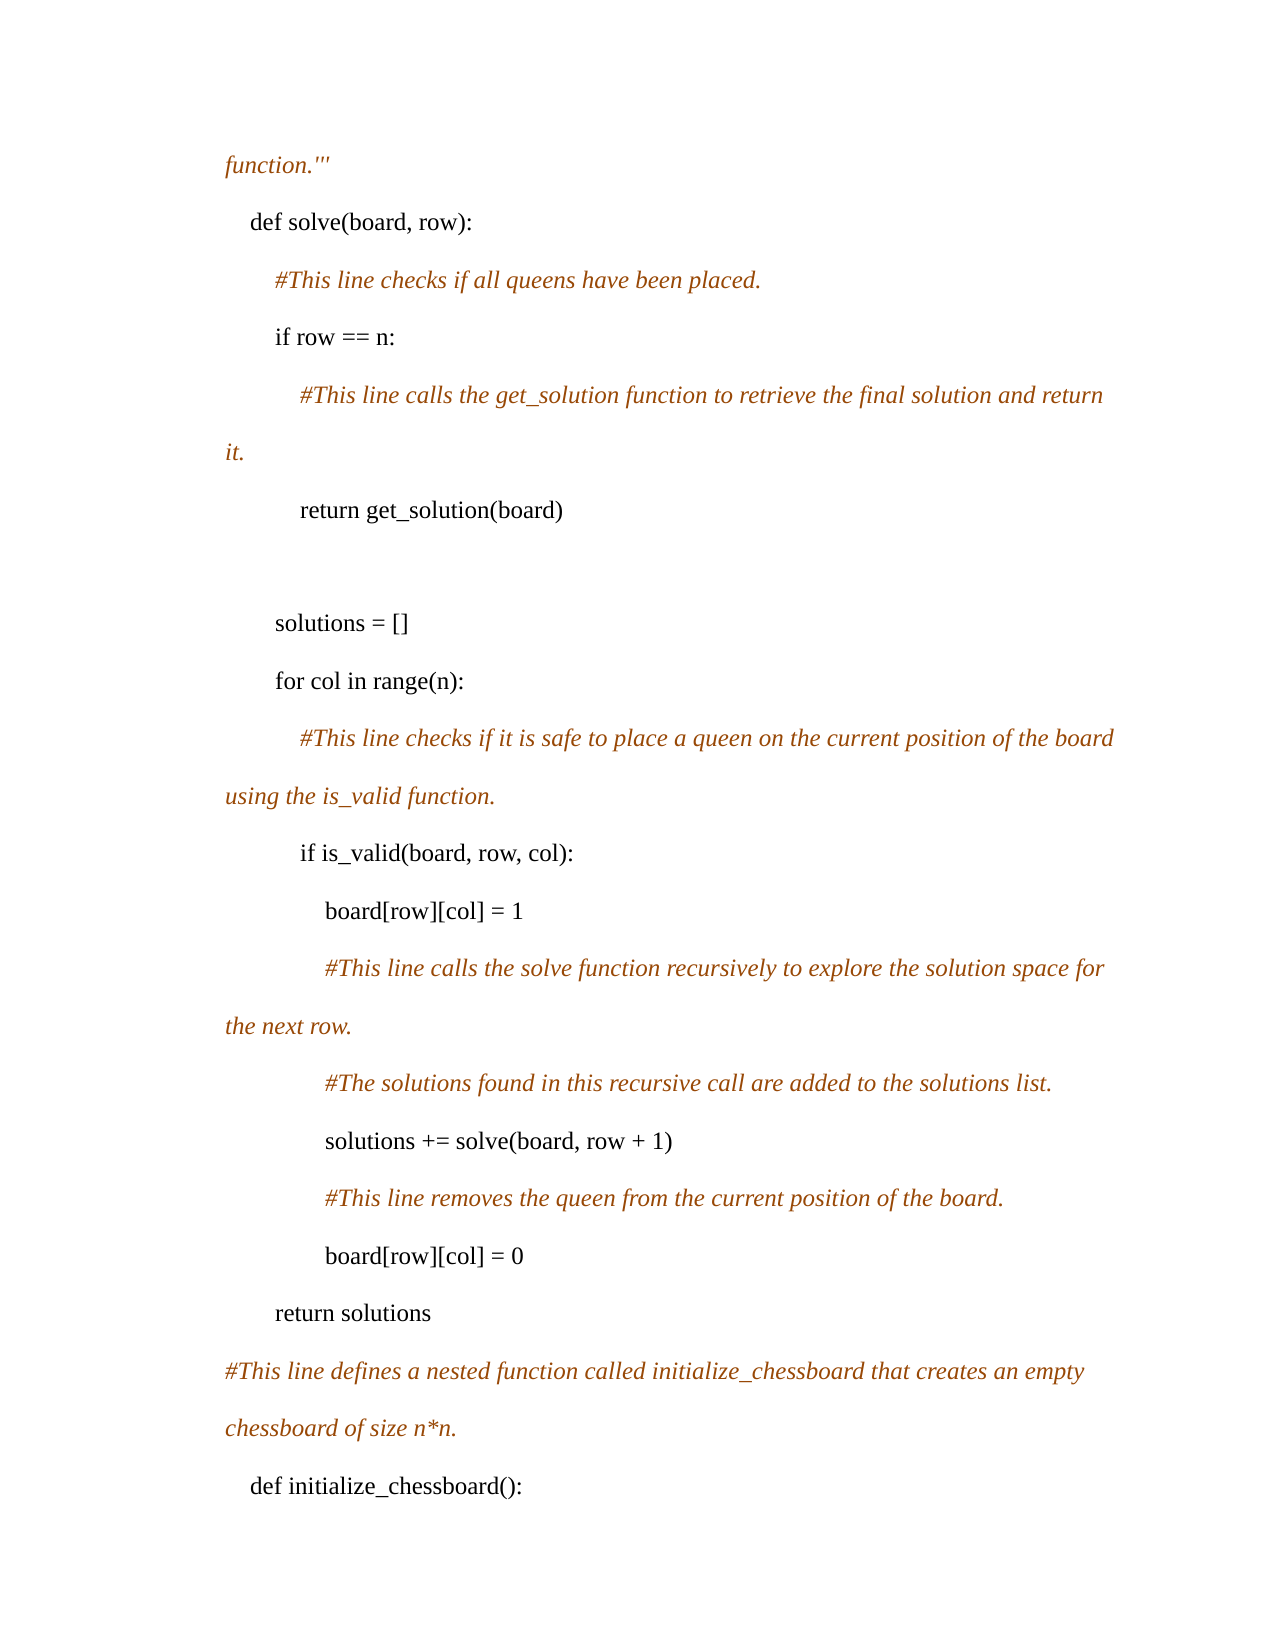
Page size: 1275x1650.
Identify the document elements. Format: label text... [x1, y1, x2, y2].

text def solve(board, row): [225, 207, 1125, 236]
text #This line checks if all queens have been placed. [225, 265, 1125, 294]
text #This line defines a nested function called initialize_chessboard that creates an empty chessboard of size n*n. [225, 1356, 1125, 1442]
text solutions = [] [225, 608, 1125, 637]
text board[row][col] = 1 [225, 896, 1125, 925]
text def initialize_chessboard(): [225, 1471, 1125, 1500]
text solutions += solve(board, row + 1) [225, 1126, 1125, 1155]
text board[row][col] = 0 [225, 1241, 1125, 1270]
text #This line checks if it is safe to place a queen on the current position of the board using the is_valid function. [225, 723, 1125, 810]
text #This line removes the queen from the current position of the board. [225, 1183, 1125, 1212]
text return solutions [225, 1298, 1125, 1327]
text return get_solution(board) [225, 495, 1125, 524]
text if row == n: [225, 322, 1125, 351]
text #This line calls the get_solution function to retrieve the final solution and return it. [225, 380, 1125, 466]
text if is_valid(board, row, col): [225, 838, 1125, 867]
text #This line calls the solve function recursively to explore the solution space for the next row. [225, 953, 1125, 1040]
text function.''' [225, 150, 1125, 179]
text for col in range(n): [225, 666, 1125, 695]
text #The solutions found in this recursive call are added to the solutions list. [225, 1068, 1125, 1097]
